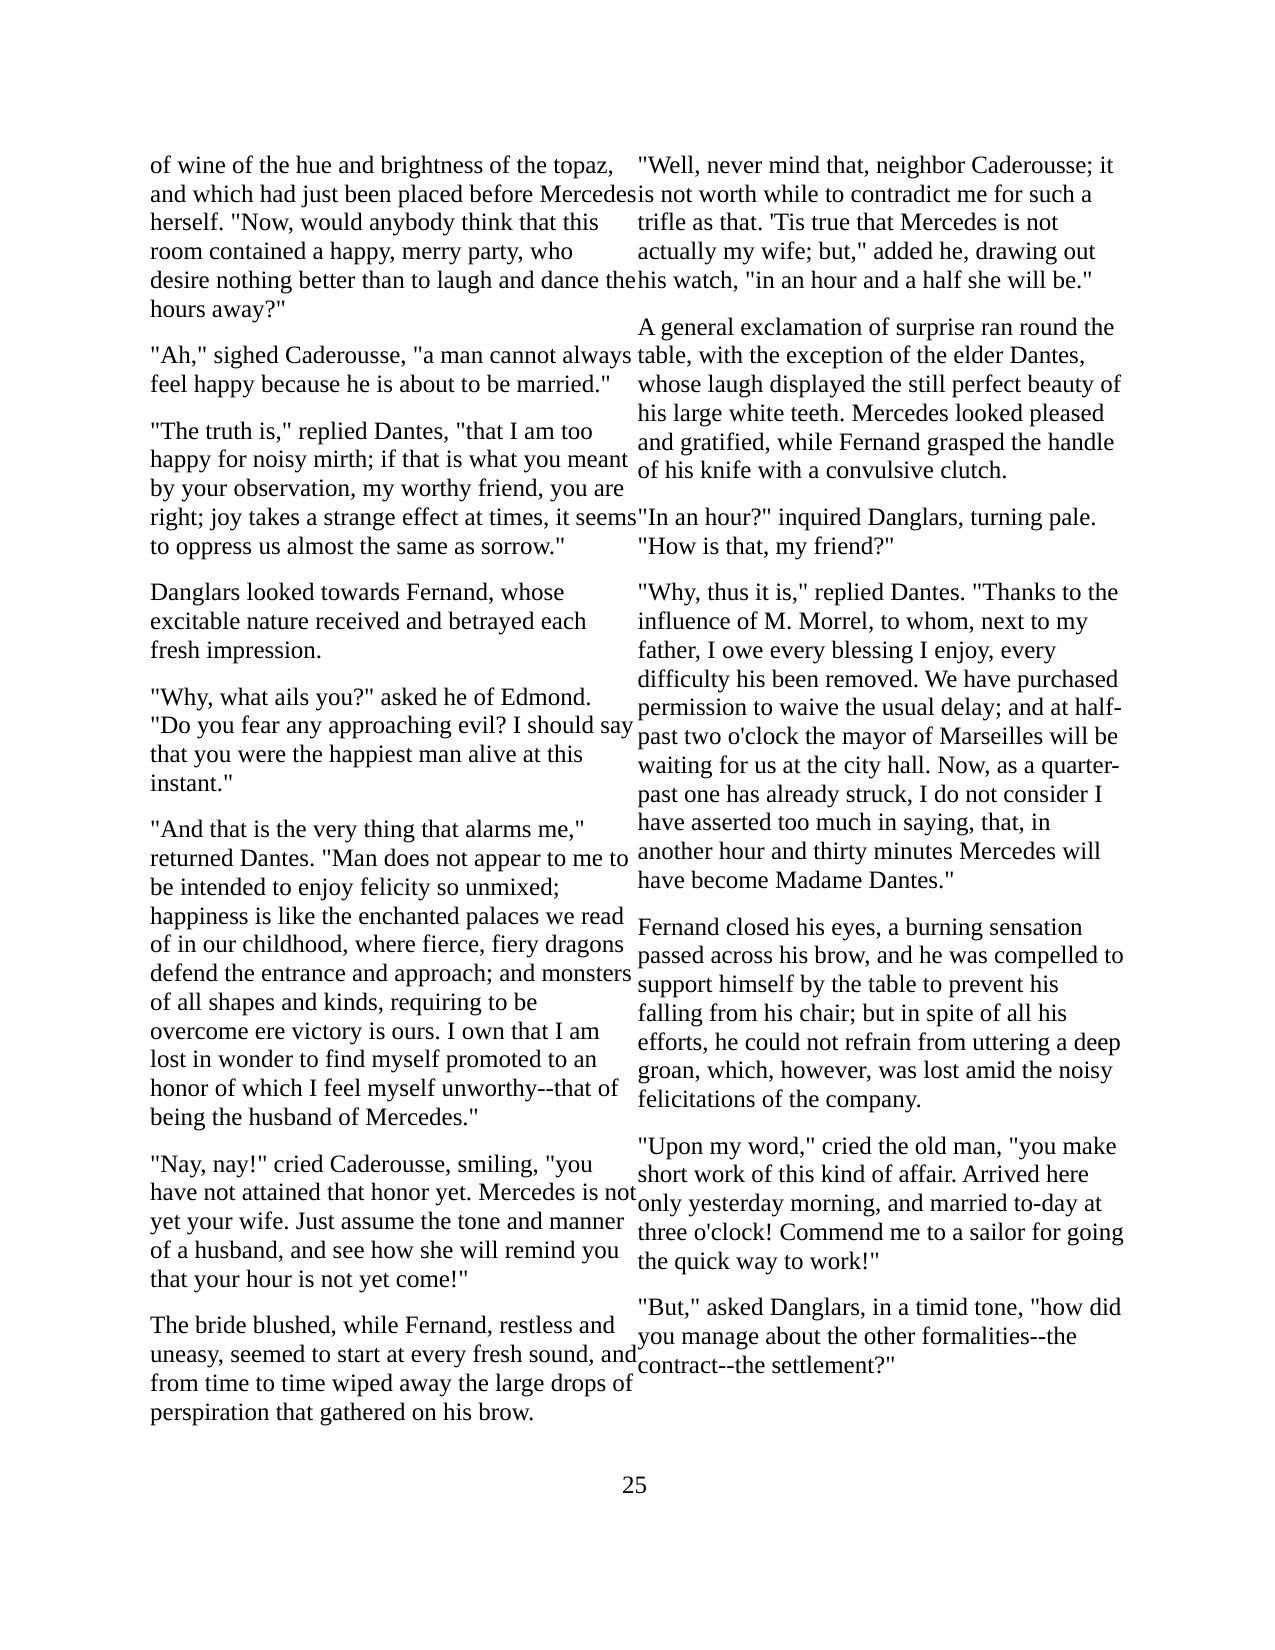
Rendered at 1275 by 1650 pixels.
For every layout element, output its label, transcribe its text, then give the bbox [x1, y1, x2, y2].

text "In an hour?" inquired Danglars, turning pale. "How is that, my friend?" [637, 502, 1125, 559]
text of wine of the hue and brightness of the topaz, and which had just been placed before Mercedes herself. "Now, would anybody think that this room contained a happy, merry party, who desire nothing better than to laugh and dance the hours away?" [150, 150, 637, 322]
text "Why, thus it is," replied Dantes. "Thanks to the influence of M. Morrel, to whom, next to my father, I owe every blessing I enjoy, every difficulty his been removed. We have purchased permission to waive the usual delay; and at half-past two o'clock the mayor of Marseilles will be waiting for us at the city hall. Now, as a quarter-past one has already struck, I do not consider I have asserted too much in saying, that, in another hour and thirty minutes Mercedes will have become Madame Dantes." [637, 577, 1125, 894]
text "Nay, nay!" cried Caderousse, smiling, "you have not attained that honor yet. Mercedes is not yet your wife. Just assume the tone and manner of a husband, and see how she will remind you that your hour is not yet come!" [150, 1149, 637, 1292]
text "Ah," sighed Caderousse, "a man cannot always feel happy because he is about to be married." [150, 340, 637, 398]
text "Why, what ails you?" asked he of Edmond. "Do you fear any approaching evil? I should say that you were the happiest man alive at this instant." [150, 682, 637, 797]
text The bride blushed, while Fernand, restless and uneasy, seemed to start at every fresh sound, and from time to time wiped away the large drops of perspiration that gathered on his brow. [150, 1310, 637, 1425]
text "Upon my word," cried the old man, "you make short work of this kind of affair. Arrived here only yesterday morning, and married to-day at three o'clock! Commend me to a sailor for going the quick way to work!" [637, 1131, 1125, 1274]
text "The truth is," replied Dantes, "that I am too happy for noisy mirth; if that is what you meant by your observation, my worthy friend, you are right; joy takes a strange effect at times, it seems to oppress us almost the same as sorrow." [150, 416, 637, 559]
text "Well, never mind that, neighbor Caderousse; it is not worth while to contradict me for such a trifle as that. 'Tis true that Mercedes is not actually my wife; but," added he, drawing out his watch, "in an hour and a half she will be." [637, 150, 1125, 294]
text Danglars looked towards Fernand, whose excitable nature received and betrayed each fresh impression. [150, 577, 637, 664]
text "But," asked Danglars, in a timid tone, "how did you manage about the other formalities--the contract--the settlement?" [637, 1292, 1125, 1379]
text Fernand closed his eyes, a burning sensation passed across his brow, and he was compelled to support himself by the table to prevent his falling from his chair; but in spite of all his efforts, he could not refrain from uttering a deep groan, which, however, was lost amid the noisy felicitations of the company. [637, 912, 1125, 1113]
text A general exclamation of surprise ran round the table, with the exception of the elder Dantes, whose laugh displayed the still perfect beauty of his large white teeth. Mercedes looked pleased and gratified, while Fernand grasped the handle of his knife with a convulsive clutch. [637, 312, 1125, 484]
text "And that is the very thing that alarms me," returned Dantes. "Man does not appear to me to be intended to enjoy felicity so unmixed; happiness is like the enchanted palaces we read of in our childhood, where fierce, fiery dragons defend the entrance and approach; and monsters of all shapes and kinds, requiring to be overcome ere victory is ours. I own that I am lost in wonder to find myself promoted to an honor of which I feel myself unworthy--that of being the husband of Mercedes." [150, 814, 637, 1131]
